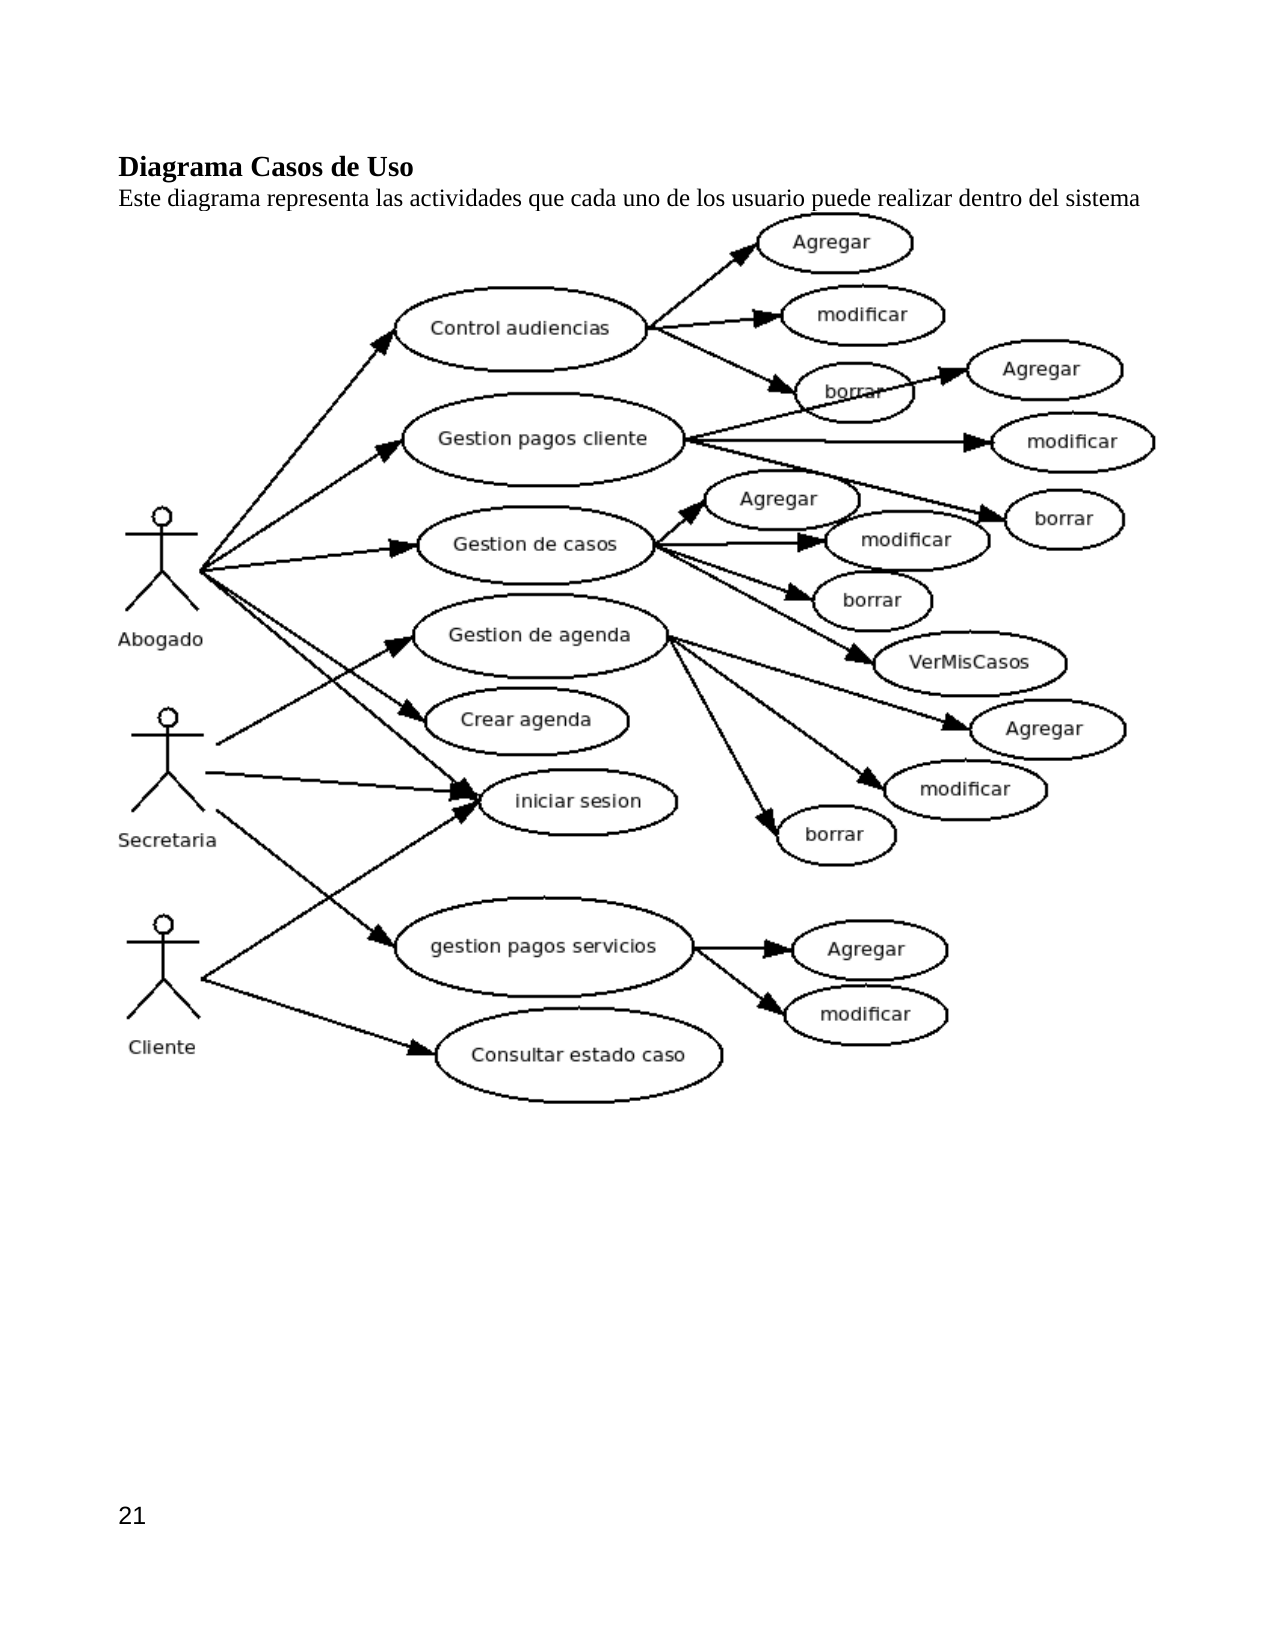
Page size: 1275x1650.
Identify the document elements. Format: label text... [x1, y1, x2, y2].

text Diagrama Casos de Uso [118, 149, 1157, 183]
picture [118, 211, 1157, 1107]
text Este diagrama representa las actividades que cada uno de los usuario puede realizar dentro del sistema [118, 183, 1157, 211]
